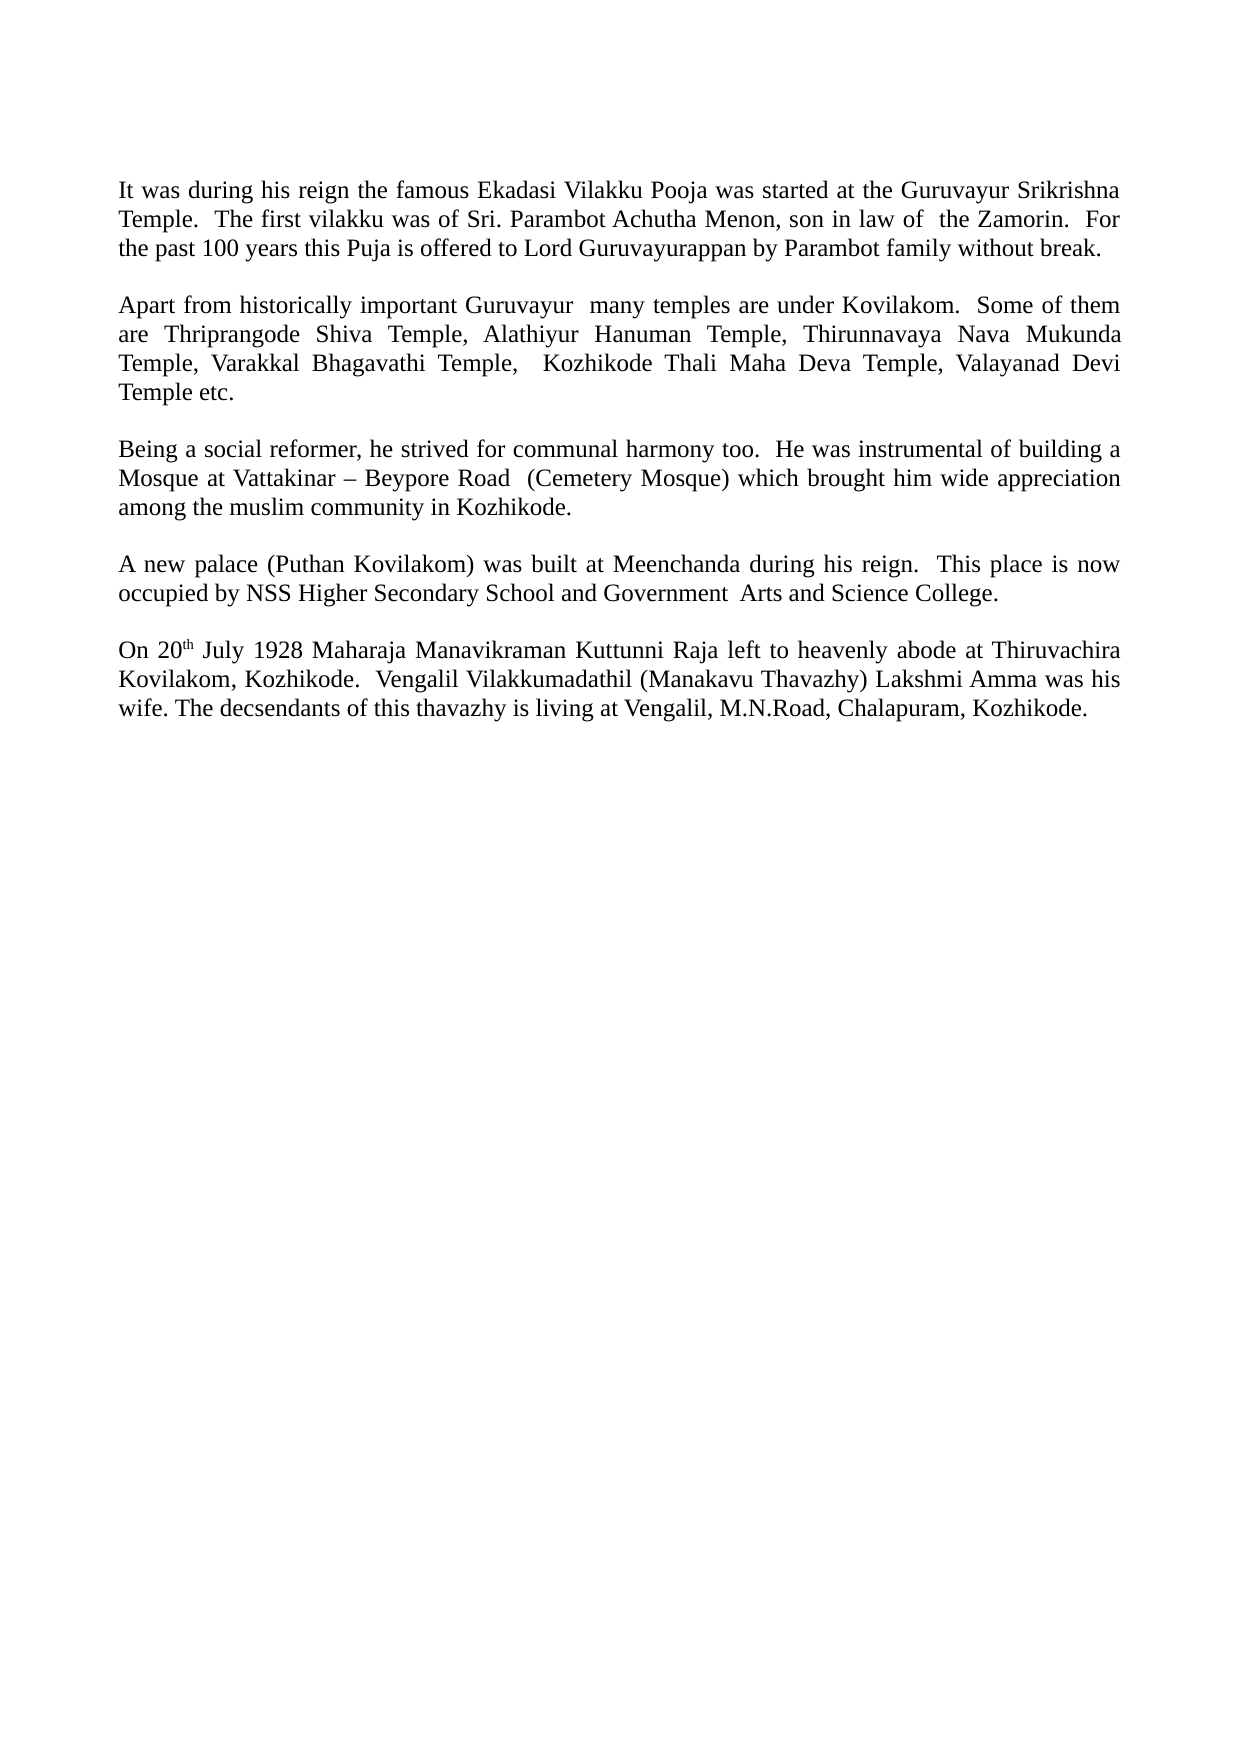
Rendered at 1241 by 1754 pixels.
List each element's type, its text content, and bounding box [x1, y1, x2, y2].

text Apart from historically important Guruvayur many temples are under Kovilakom. Some of them are Thriprangode Shiva Temple, Alathiyur Hanuman Temple, Thirunnavaya Nava Mukunda Temple, Varakkal Bhagavathi Temple, Kozhikode Thali Maha Deva Temple, Valayanad Devi Temple etc. [118, 291, 1122, 406]
text ‌On 20th July 1928 Maharaja Manavikraman Kuttunni Raja left to heavenly abode at Thiruvachira Kovilakom, Kozhikode. Vengalil Vilakkumadathil (Manakavu Thavazhy) Lakshmi Amma was his wife. The decsendants of this thavazhy is living at Vengalil, M.N.Road, Chalapuram, Kozhikode. [118, 636, 1122, 722]
text A new palace (Puthan Kovilakom) was built at Meenchanda during his reign. This place is now occupied by NSS Higher Secondary School and Government Arts and Science College. [118, 549, 1122, 607]
text It was during his reign the famous Ekadasi Vilakku Pooja was started at the Guruvayur Srikrishna Temple. The first vilakku was of Sri. Parambot Achutha Menon, son in law of the Zamorin. For the past 100 years this Puja is offered to Lord Guruvayurappan by Parambot family without break. [118, 176, 1122, 262]
text Being a social reformer, he strived for communal harmony too. He was instrumental of building a Mosque at Vattakinar – Beypore Road (Cemetery Mosque) which brought him wide appreciation among the muslim community in Kozhikode. [118, 434, 1122, 521]
